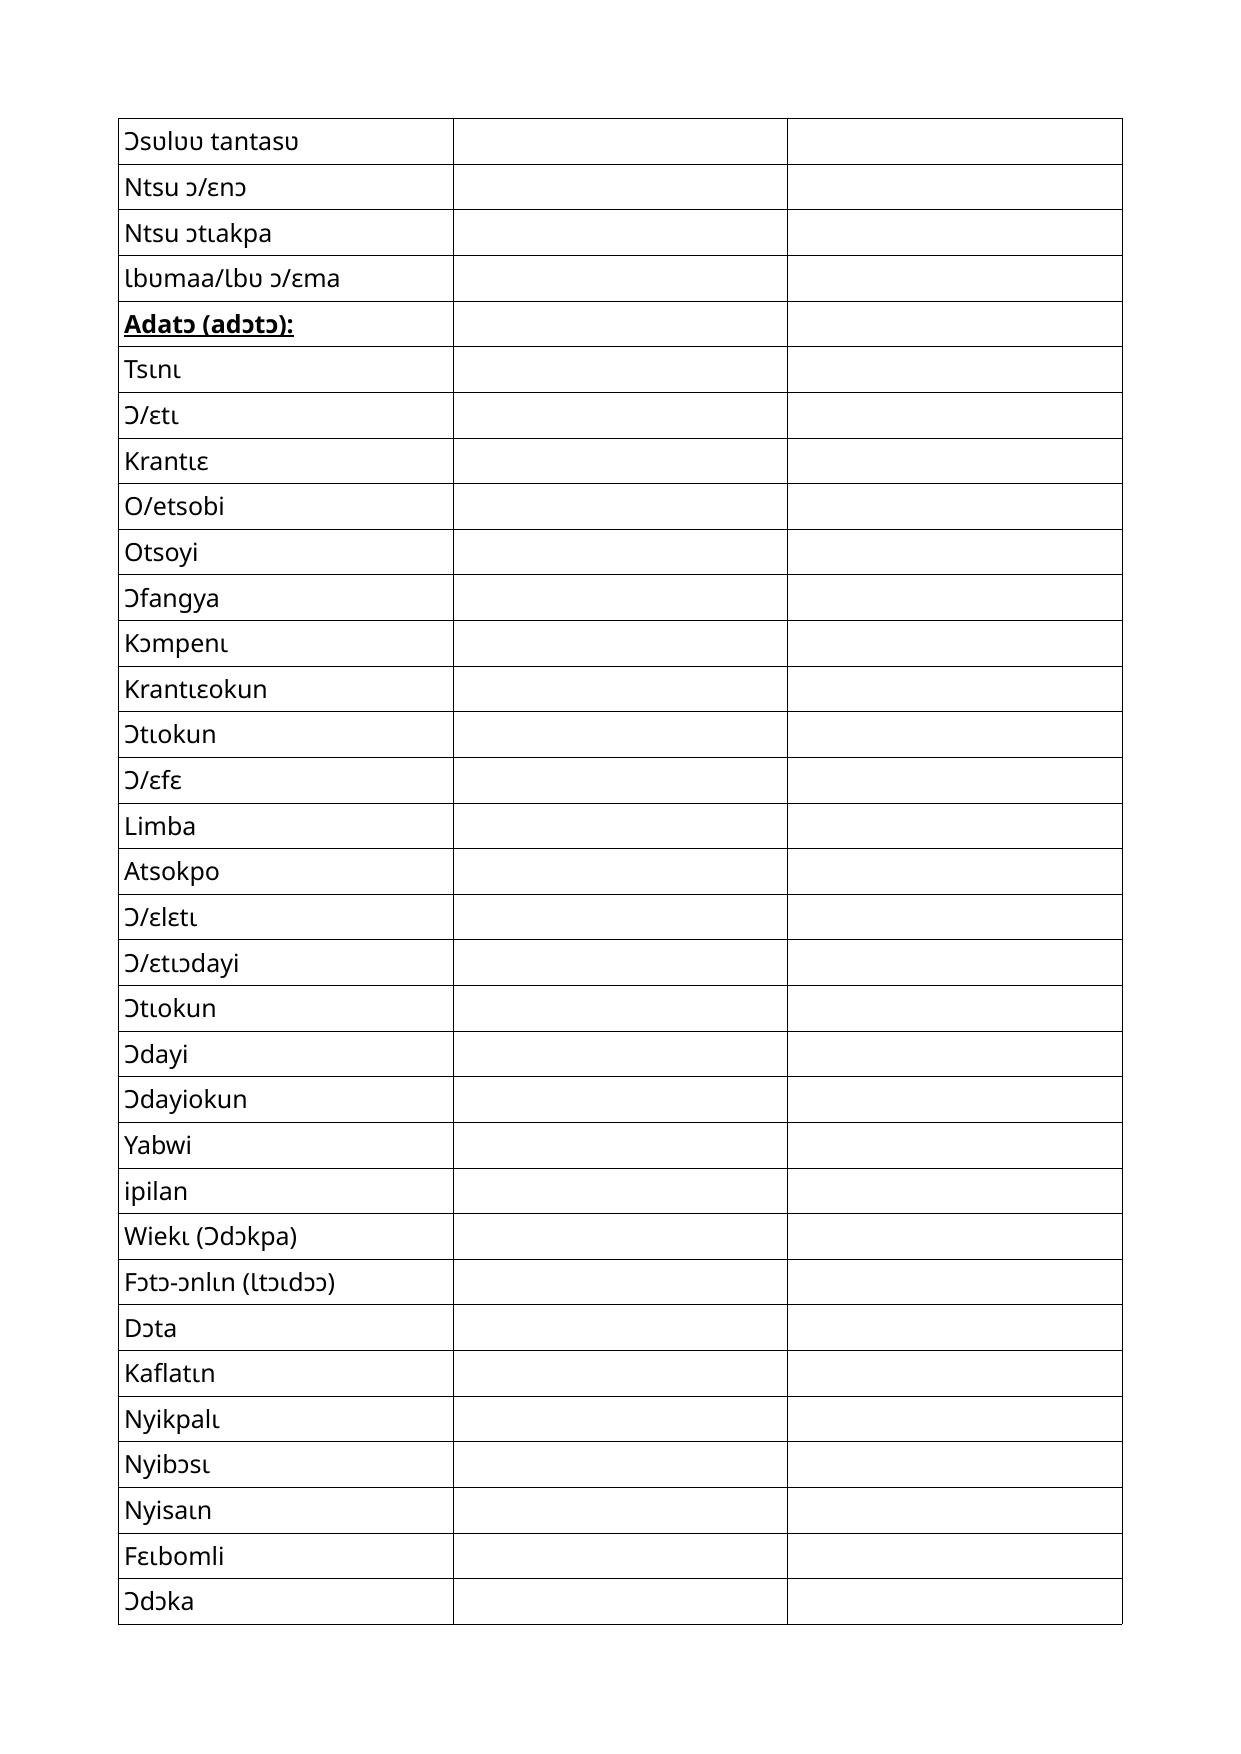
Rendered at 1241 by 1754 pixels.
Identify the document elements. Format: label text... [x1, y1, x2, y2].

table_cell Ɔdɔka [119, 1579, 453, 1624]
table_cell [454, 393, 787, 437]
table_cell [454, 119, 787, 164]
table_cell [788, 804, 1122, 848]
table_cell [454, 1442, 787, 1487]
table_cell [454, 804, 787, 848]
table_cell [454, 302, 787, 346]
table_cell Tsɩnɩ [119, 347, 453, 392]
table_cell [788, 484, 1122, 529]
table_cell [788, 1534, 1122, 1578]
table_cell Dɔta [119, 1305, 453, 1350]
table_cell [454, 165, 787, 209]
table_cell [454, 1032, 787, 1076]
table_cell Kɔmpenɩ [119, 621, 453, 666]
table_cell [788, 621, 1122, 666]
table_cell Otsoyi [119, 530, 453, 574]
table_cell Ɔtɩokun [119, 712, 453, 757]
table_cell [788, 895, 1122, 939]
table_cell [454, 1397, 787, 1441]
table_cell [454, 667, 787, 711]
table_cell Adatɔ (adɔtɔ): [119, 302, 453, 346]
table_cell [788, 712, 1122, 757]
table_cell [788, 1397, 1122, 1441]
table_cell Kaflatɩn [119, 1351, 453, 1396]
table_cell [454, 986, 787, 1031]
table_cell [454, 530, 787, 574]
table_cell [788, 119, 1122, 164]
table_cell Nyisaɩn [119, 1488, 453, 1532]
table_cell [454, 210, 787, 255]
table_cell [788, 1214, 1122, 1259]
table_cell [454, 484, 787, 529]
table_cell [454, 256, 787, 301]
table_cell Wiekɩ (Ɔdɔkpa) [119, 1214, 453, 1259]
table_cell Nyibɔsɩ [119, 1442, 453, 1487]
table_cell [788, 1123, 1122, 1167]
table_cell [454, 712, 787, 757]
table_cell [788, 530, 1122, 574]
table_cell [454, 1534, 787, 1578]
table_cell Ɔfangya [119, 575, 453, 620]
table_cell [788, 1305, 1122, 1350]
table_cell [454, 1214, 787, 1259]
table_cell Limba [119, 804, 453, 848]
table_cell Ɔdayiokun [119, 1077, 453, 1122]
table_cell [454, 1077, 787, 1122]
table_cell Yabwi [119, 1123, 453, 1167]
table_cell Ɔ/ɛlɛtɩ [119, 895, 453, 939]
table_cell [788, 1442, 1122, 1487]
table_cell Krantɩɛokun [119, 667, 453, 711]
table_cell [788, 1032, 1122, 1076]
table_cell Ɔ/ɛtɩ [119, 393, 453, 437]
table_cell Fɛɩbomli [119, 1534, 453, 1578]
table_cell Ntsu ɔ/ɛnɔ [119, 165, 453, 209]
table_cell [788, 165, 1122, 209]
table_cell [454, 1579, 787, 1624]
table_cell [788, 439, 1122, 483]
table_cell [788, 1579, 1122, 1624]
table_cell O/etsobi [119, 484, 453, 529]
table_cell [454, 621, 787, 666]
table_cell Ɔ/ɛtɩɔdayi [119, 940, 453, 985]
table_cell Ntsu ɔtɩakpa [119, 210, 453, 255]
table_cell Ɔtɩokun [119, 986, 453, 1031]
table_cell [788, 1488, 1122, 1532]
table_cell Ɔ/ɛfɛ [119, 758, 453, 802]
table_cell Ɩbʋmaa/Ɩbʋ ɔ/ɛma [119, 256, 453, 301]
table_cell [788, 302, 1122, 346]
table_cell [788, 575, 1122, 620]
table_cell Krantɩɛ [119, 439, 453, 483]
table_cell [454, 849, 787, 894]
table_cell [454, 758, 787, 802]
table_cell [788, 940, 1122, 985]
table_cell [788, 667, 1122, 711]
table_cell [788, 347, 1122, 392]
table_cell [454, 575, 787, 620]
table_cell [788, 1260, 1122, 1304]
table_cell [454, 1305, 787, 1350]
table_cell Fɔtɔ-ɔnlɩn (Ɩtɔɩdɔɔ) [119, 1260, 453, 1304]
table_cell [454, 347, 787, 392]
table_cell [454, 439, 787, 483]
table_cell [788, 210, 1122, 255]
table_cell [454, 1351, 787, 1396]
table_cell [788, 1351, 1122, 1396]
table_cell [788, 758, 1122, 802]
table_cell [454, 940, 787, 985]
table_cell [788, 393, 1122, 437]
table_cell Nyikpalɩ [119, 1397, 453, 1441]
table_cell [454, 1169, 787, 1213]
table_cell [788, 1169, 1122, 1213]
table_cell ipilan [119, 1169, 453, 1213]
table_cell [454, 1260, 787, 1304]
table_cell Ɔsʋlʋʋ tantasʋ [119, 119, 453, 164]
table_cell Ɔdayi [119, 1032, 453, 1076]
table_cell [788, 256, 1122, 301]
table_cell [454, 895, 787, 939]
table_cell [788, 1077, 1122, 1122]
table_cell [788, 849, 1122, 894]
table_cell [454, 1488, 787, 1532]
table_cell Atsokpo [119, 849, 453, 894]
table_cell [454, 1123, 787, 1167]
table_cell [788, 986, 1122, 1031]
